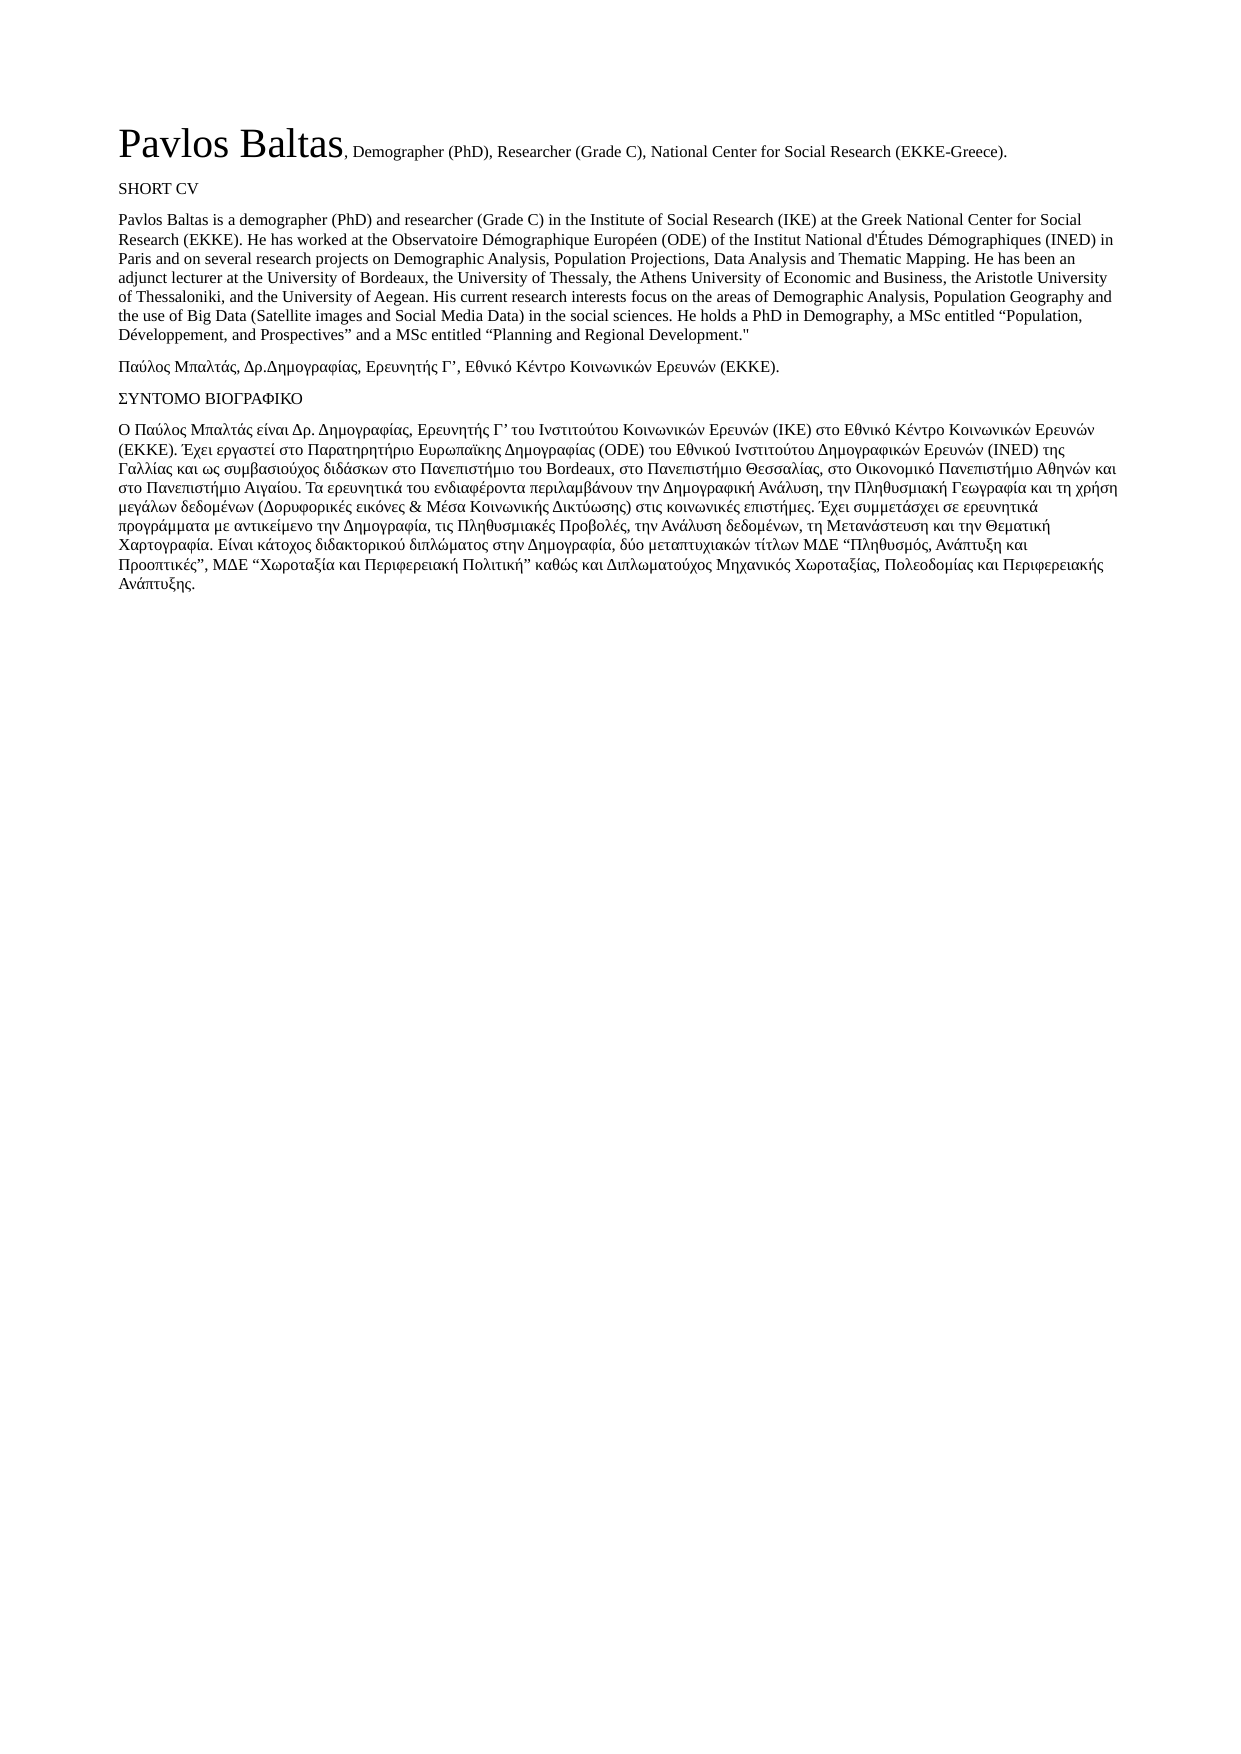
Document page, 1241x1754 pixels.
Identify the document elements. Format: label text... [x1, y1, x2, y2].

text ΣΥΝΤΟΜΟ ΒΙΟΓΡΑΦΙΚΟ [118, 388, 1122, 408]
text SHORT CV [118, 178, 1122, 198]
text Ο Παύλος Μπαλτάς είναι Δρ. Δημογραφίας, Ερευνητής Γ’ του Ινστιτούτου Κοινωνικών Ερευνών (ΙΚΕ) στο Εθνικό Κέντρο Κοινωνικών Ερευνών (ΕΚΚΕ). Έχει εργαστεί στο Παρατηρητήριο Ευρωπαϊκης Δημογραφίας (ODE) του Εθνικού Ινστιτούτου Δημογραφικών Ερευνών (INED) της Γαλλίας και ως συμβασιούχος διδάσκων στο Πανεπιστήμιο του Bordeaux, στο Πανεπιστήμιο Θεσσαλίας, στο Οικονομικό Πανεπιστήμιο Αθηνών και στο Πανεπιστήμιο Αιγαίου. Τα ερευνητικά του ενδιαφέροντα περιλαμβάνουν την Δημογραφική Ανάλυση, την Πληθυσμιακή Γεωγραφία και τη χρήση μεγάλων δεδομένων (Δορυφορικές εικόνες & Μέσα Κοινωνικής Δικτύωσης) στις κοινωνικές επιστήμες. Έχει συμμετάσχει σε ερευνητικά προγράμματα με αντικείμενο την Δημογραφία, τις Πληθυσμιακές Προβολές, την Ανάλυση δεδομένων, τη Μετανάστευση και την Θεματική Χαρτογραφία. Είναι κάτοχος διδακτορικού διπλώματος στην Δημογραφία, δύο μεταπτυχιακών τίτλων ΜΔΕ “Πληθυσμός, Ανάπτυξη και Προοπτικές”, ΜΔΕ “Χωροταξία και Περιφερειακή Πολιτική” καθώς και Διπλωματούχος Μηχανικός Χωροταξίας, Πολεοδομίας και Περιφερειακής Ανάπτυξης. [118, 420, 1122, 593]
text Pavlos Baltas is a demographer (PhD) and researcher (Grade C) in the Institute of Social Research (IKE) at the Greek National Center for Social Research (EKKE). He has worked at the Observatoire Démographique Européen (ODE) of the Institut National d'Études Démographiques (INED) in Paris and on several research projects on Demographic Analysis, Population Projections, Data Analysis and Thematic Mapping. He has been an adjunct lecturer at the University of Bordeaux, the University of Thessaly, the Athens University of Economic and Business, the Aristotle University of Thessaloniki, and the University of Aegean. His current research interests focus on the areas of Demographic Analysis, Population Geography and the use of Big Data (Satellite images and Social Media Data) in the social sciences. He holds a PhD in Demography, a MSc entitled “Population, Développement, and Prospectives” and a MSc entitled “Planning and Regional Development." [118, 210, 1122, 344]
text Pavlos Baltas, Demographer (PhD), Researcher (Grade C), National Center for Social Research (EKKE-Greece). [118, 118, 1122, 166]
text Παύλος Μπαλτάς, Δρ.Δημογραφίας, Ερευνητής Γ’, Εθνικό Κέντρο Κοινωνικών Ερευνών (ΕΚΚΕ). [118, 357, 1122, 376]
